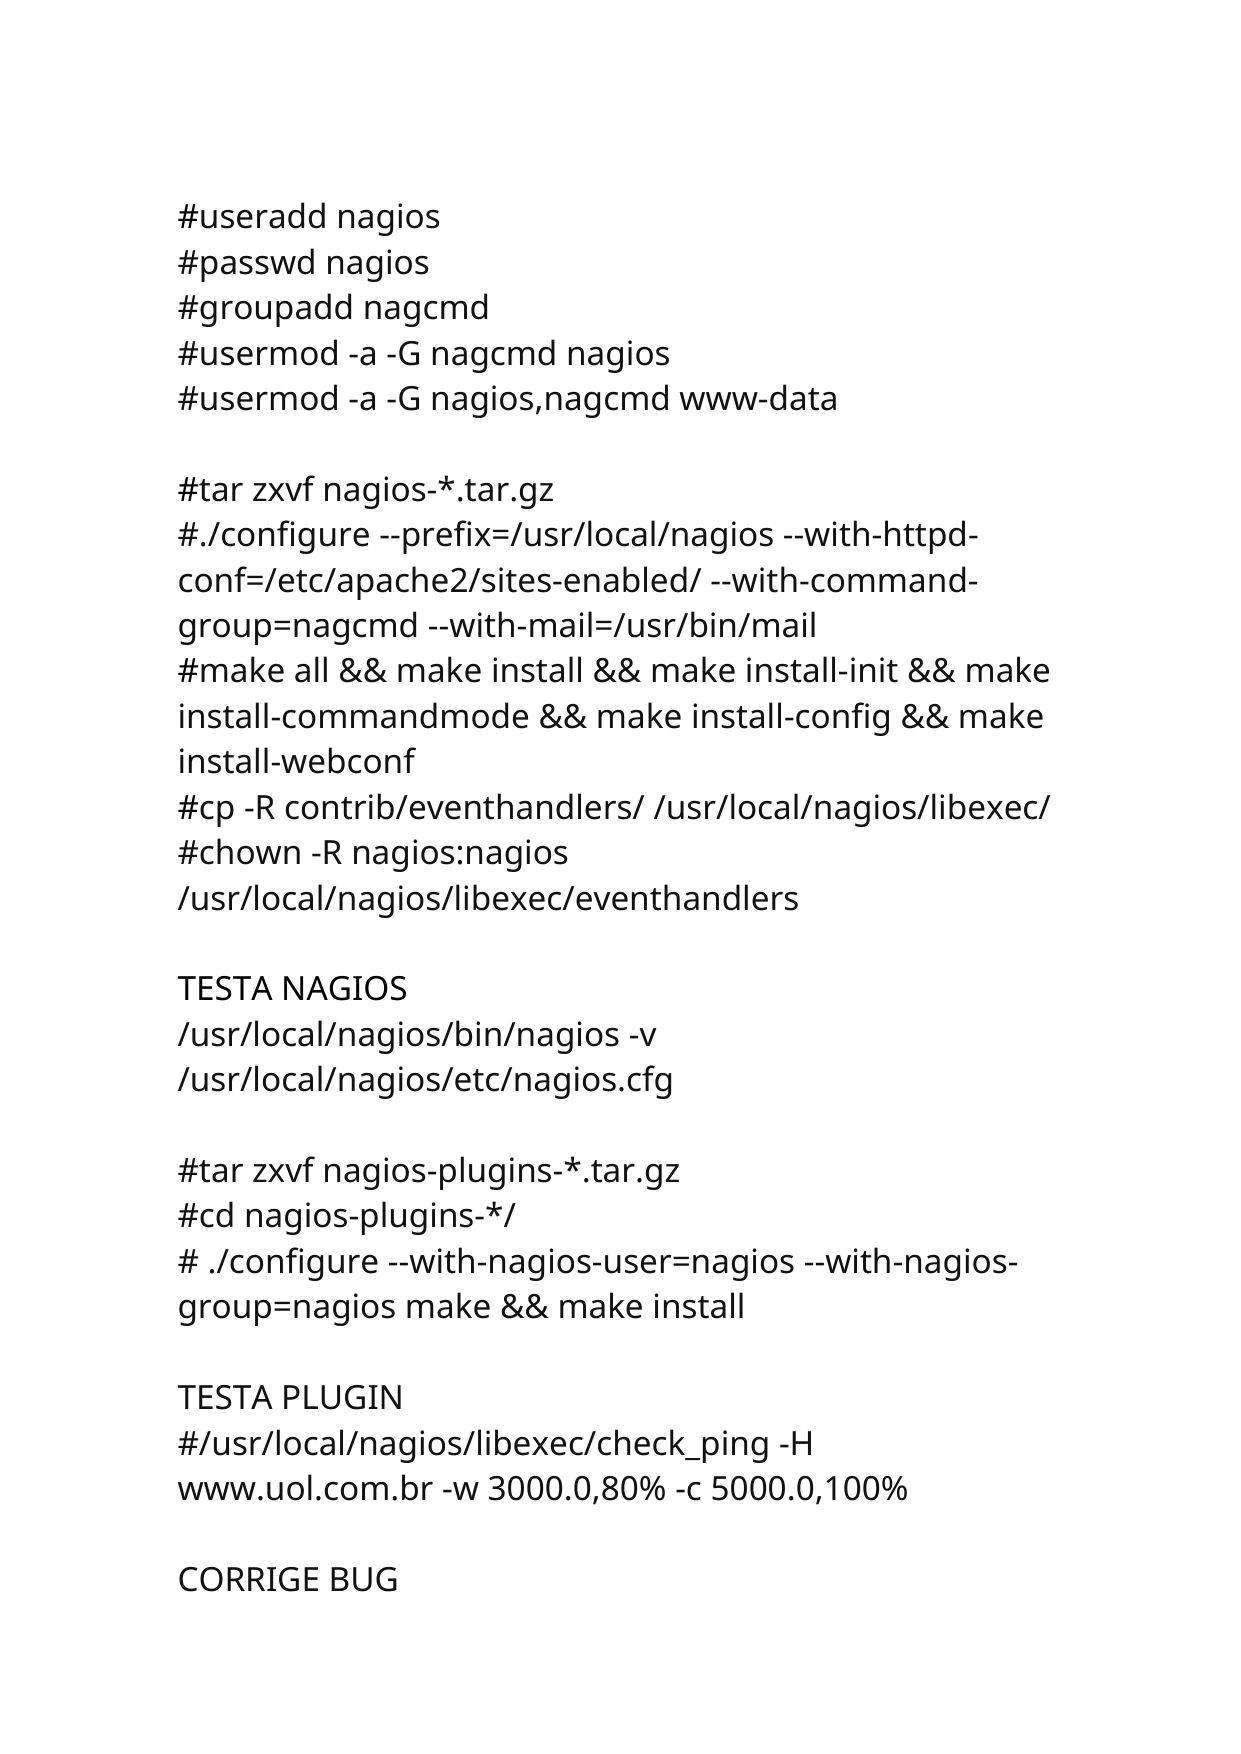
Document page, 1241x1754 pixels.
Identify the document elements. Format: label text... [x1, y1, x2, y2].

text #usermod -a -G nagios,nagcmd www-data [177, 375, 1063, 420]
text #make all && make install && make install-init && make install-commandmode && make install-config && make install-webconf [177, 647, 1063, 783]
text /usr/local/nagios/bin/nagios -v /usr/local/nagios/etc/nagios.cfg [177, 1011, 1063, 1101]
text # ./configure --with-nagios-user=nagios --with-nagios-group=nagios make && make install [177, 1238, 1063, 1328]
text #tar zxvf nagios-plugins-*.tar.gz [177, 1147, 1063, 1192]
text #chown -R nagios:nagios /usr/local/nagios/libexec/eventhandlers [177, 829, 1063, 920]
text #tar zxvf nagios-*.tar.gz [177, 466, 1063, 511]
text CORRIGE BUG [177, 1556, 1063, 1601]
text #useradd nagios [177, 193, 1063, 238]
text #./configure --prefix=/usr/local/nagios --with-httpd-conf=/etc/apache2/sites-enabled/ --with-command-group=nagcmd --with-mail=/usr/bin/mail [177, 511, 1063, 647]
text TESTA PLUGIN [177, 1374, 1063, 1419]
text #cd nagios-plugins-*/ [177, 1192, 1063, 1238]
text TESTA NAGIOS [177, 965, 1063, 1011]
text #passwd nagios [177, 238, 1063, 284]
text #cp -R contrib/eventhandlers/ /usr/local/nagios/libexec/ [177, 783, 1063, 829]
text #usermod -a -G nagcmd nagios [177, 329, 1063, 375]
text #groupadd nagcmd [177, 284, 1063, 329]
text #/usr/local/nagios/libexec/check_ping -H www.uol.com.br -w 3000.0,80% -c 5000.0,100% [177, 1419, 1063, 1510]
